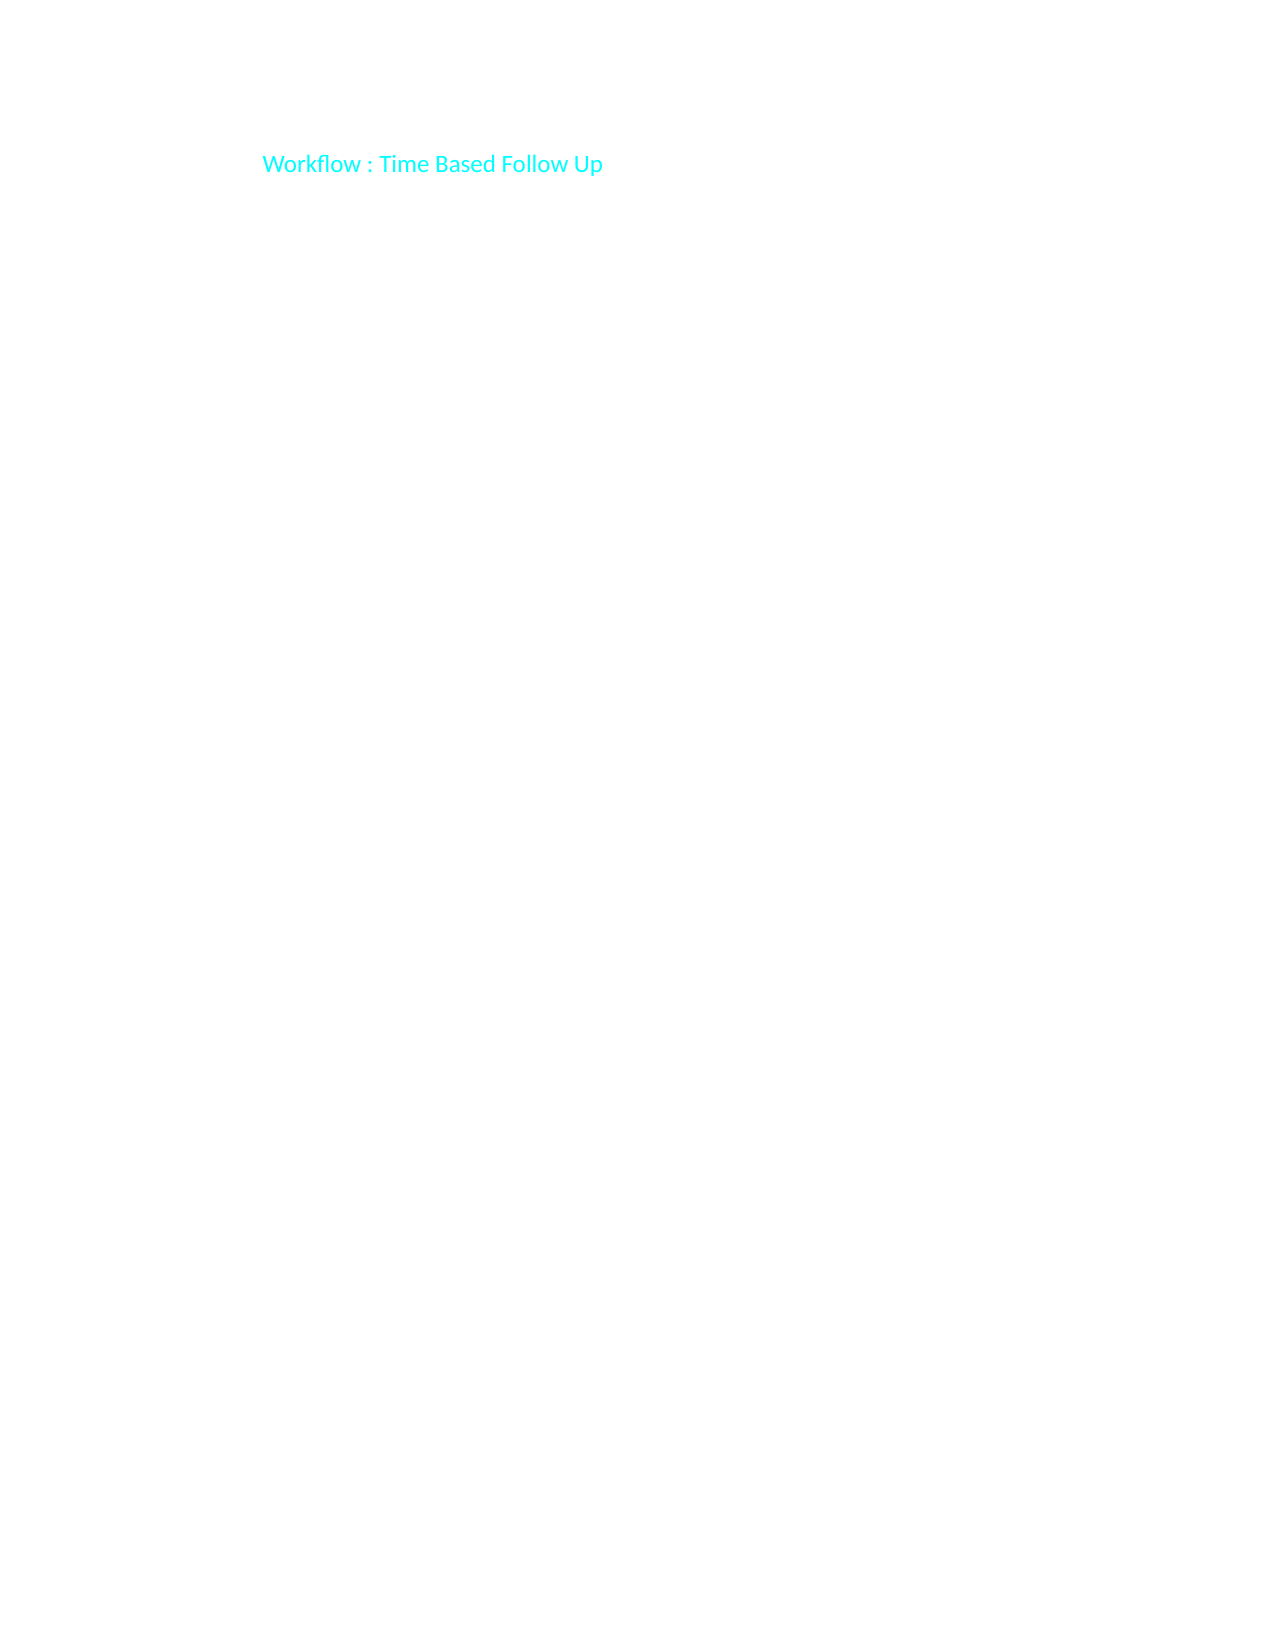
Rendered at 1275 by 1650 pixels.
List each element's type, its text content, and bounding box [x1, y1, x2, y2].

text Workflow : Time Based Follow Up [262, 150, 1087, 179]
